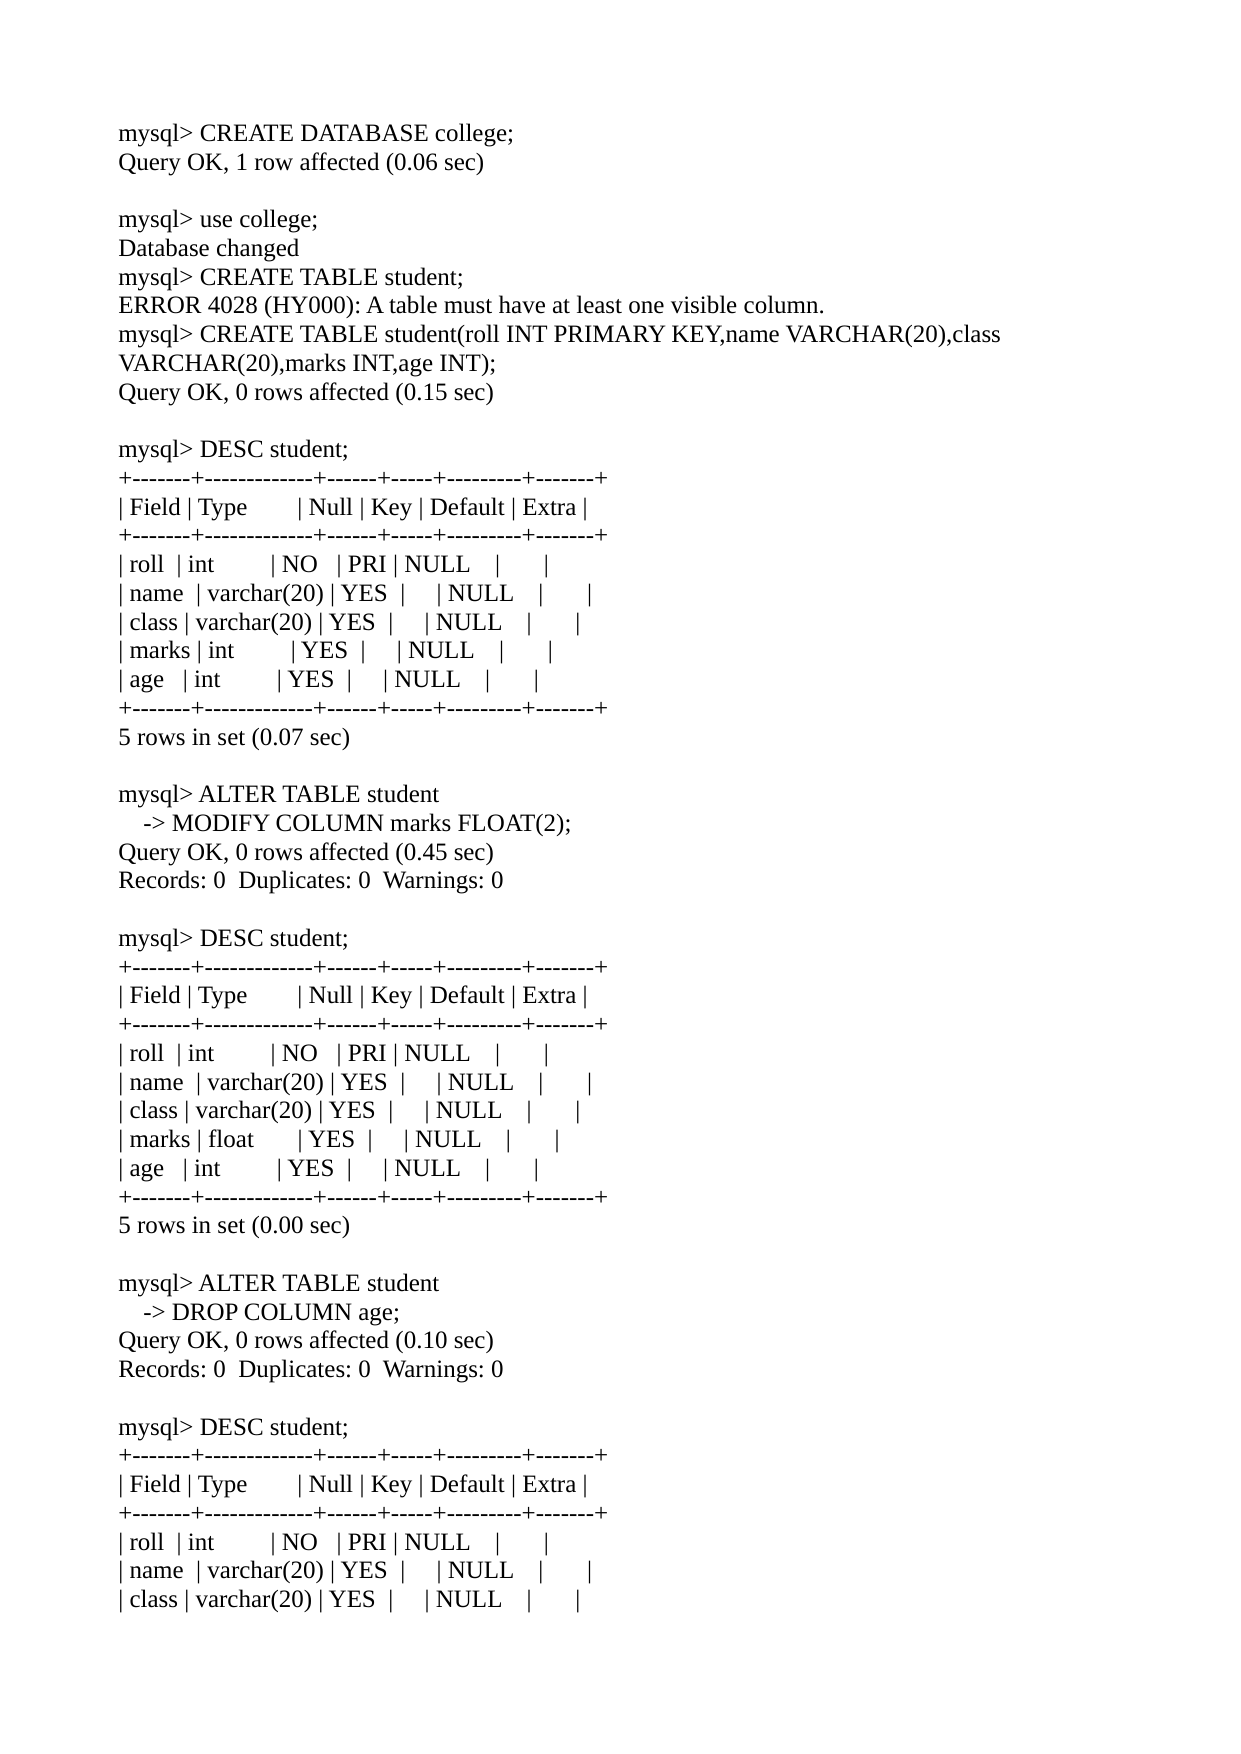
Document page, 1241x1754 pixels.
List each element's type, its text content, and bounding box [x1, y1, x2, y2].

text | roll | int | NO | PRI | NULL | | [118, 549, 1122, 578]
text +-------+-------------+------+-----+---------+-------+ [118, 952, 1122, 981]
text | name | varchar(20) | YES | | NULL | | [118, 578, 1122, 607]
text | name | varchar(20) | YES | | NULL | | [118, 1067, 1122, 1096]
text | age | int | YES | | NULL | | [118, 664, 1122, 693]
text -> MODIFY COLUMN marks FLOAT(2); [118, 808, 1122, 837]
text mysql> CREATE TABLE student(roll INT PRIMARY KEY,name VARCHAR(20),class VARCHAR(20),marks INT,age INT); [118, 319, 1122, 377]
text +-------+-------------+------+-----+---------+-------+ [118, 1182, 1122, 1211]
text +-------+-------------+------+-----+---------+-------+ [118, 521, 1122, 549]
text | Field | Type | Null | Key | Default | Extra | [118, 1469, 1122, 1498]
text | marks | int | YES | | NULL | | [118, 636, 1122, 664]
text mysql> ALTER TABLE student [118, 779, 1122, 808]
text Records: 0 Duplicates: 0 Warnings: 0 [118, 866, 1122, 894]
text | marks | float | YES | | NULL | | [118, 1124, 1122, 1153]
text | roll | int | NO | PRI | NULL | | [118, 1038, 1122, 1067]
text Query OK, 0 rows affected (0.10 sec) [118, 1326, 1122, 1354]
text 5 rows in set (0.00 sec) [118, 1211, 1122, 1239]
text mysql> DESC student; [118, 923, 1122, 952]
text -> DROP COLUMN age; [118, 1297, 1122, 1326]
text mysql> ALTER TABLE student [118, 1268, 1122, 1297]
text +-------+-------------+------+-----+---------+-------+ [118, 463, 1122, 492]
text +-------+-------------+------+-----+---------+-------+ [118, 1441, 1122, 1469]
text | name | varchar(20) | YES | | NULL | | [118, 1556, 1122, 1584]
text mysql> use college; [118, 204, 1122, 233]
text | Field | Type | Null | Key | Default | Extra | [118, 981, 1122, 1009]
text 5 rows in set (0.07 sec) [118, 722, 1122, 751]
text | roll | int | NO | PRI | NULL | | [118, 1527, 1122, 1556]
text ERROR 4028 (HY000): A table must have at least one visible column. [118, 291, 1122, 319]
text mysql> CREATE TABLE student; [118, 262, 1122, 291]
text | Field | Type | Null | Key | Default | Extra | [118, 492, 1122, 521]
text Query OK, 0 rows affected (0.15 sec) [118, 377, 1122, 406]
text +-------+-------------+------+-----+---------+-------+ [118, 1498, 1122, 1527]
text | class | varchar(20) | YES | | NULL | | [118, 1096, 1122, 1124]
text mysql> DESC student; [118, 1412, 1122, 1441]
text Query OK, 1 row affected (0.06 sec) [118, 147, 1122, 176]
text +-------+-------------+------+-----+---------+-------+ [118, 693, 1122, 722]
text | class | varchar(20) | YES | | NULL | | [118, 1584, 1122, 1613]
text Database changed [118, 233, 1122, 262]
text mysql> CREATE DATABASE college; [118, 118, 1122, 147]
text Query OK, 0 rows affected (0.45 sec) [118, 837, 1122, 866]
text +-------+-------------+------+-----+---------+-------+ [118, 1009, 1122, 1038]
text | age | int | YES | | NULL | | [118, 1153, 1122, 1182]
text | class | varchar(20) | YES | | NULL | | [118, 607, 1122, 636]
text Records: 0 Duplicates: 0 Warnings: 0 [118, 1354, 1122, 1383]
text mysql> DESC student; [118, 434, 1122, 463]
